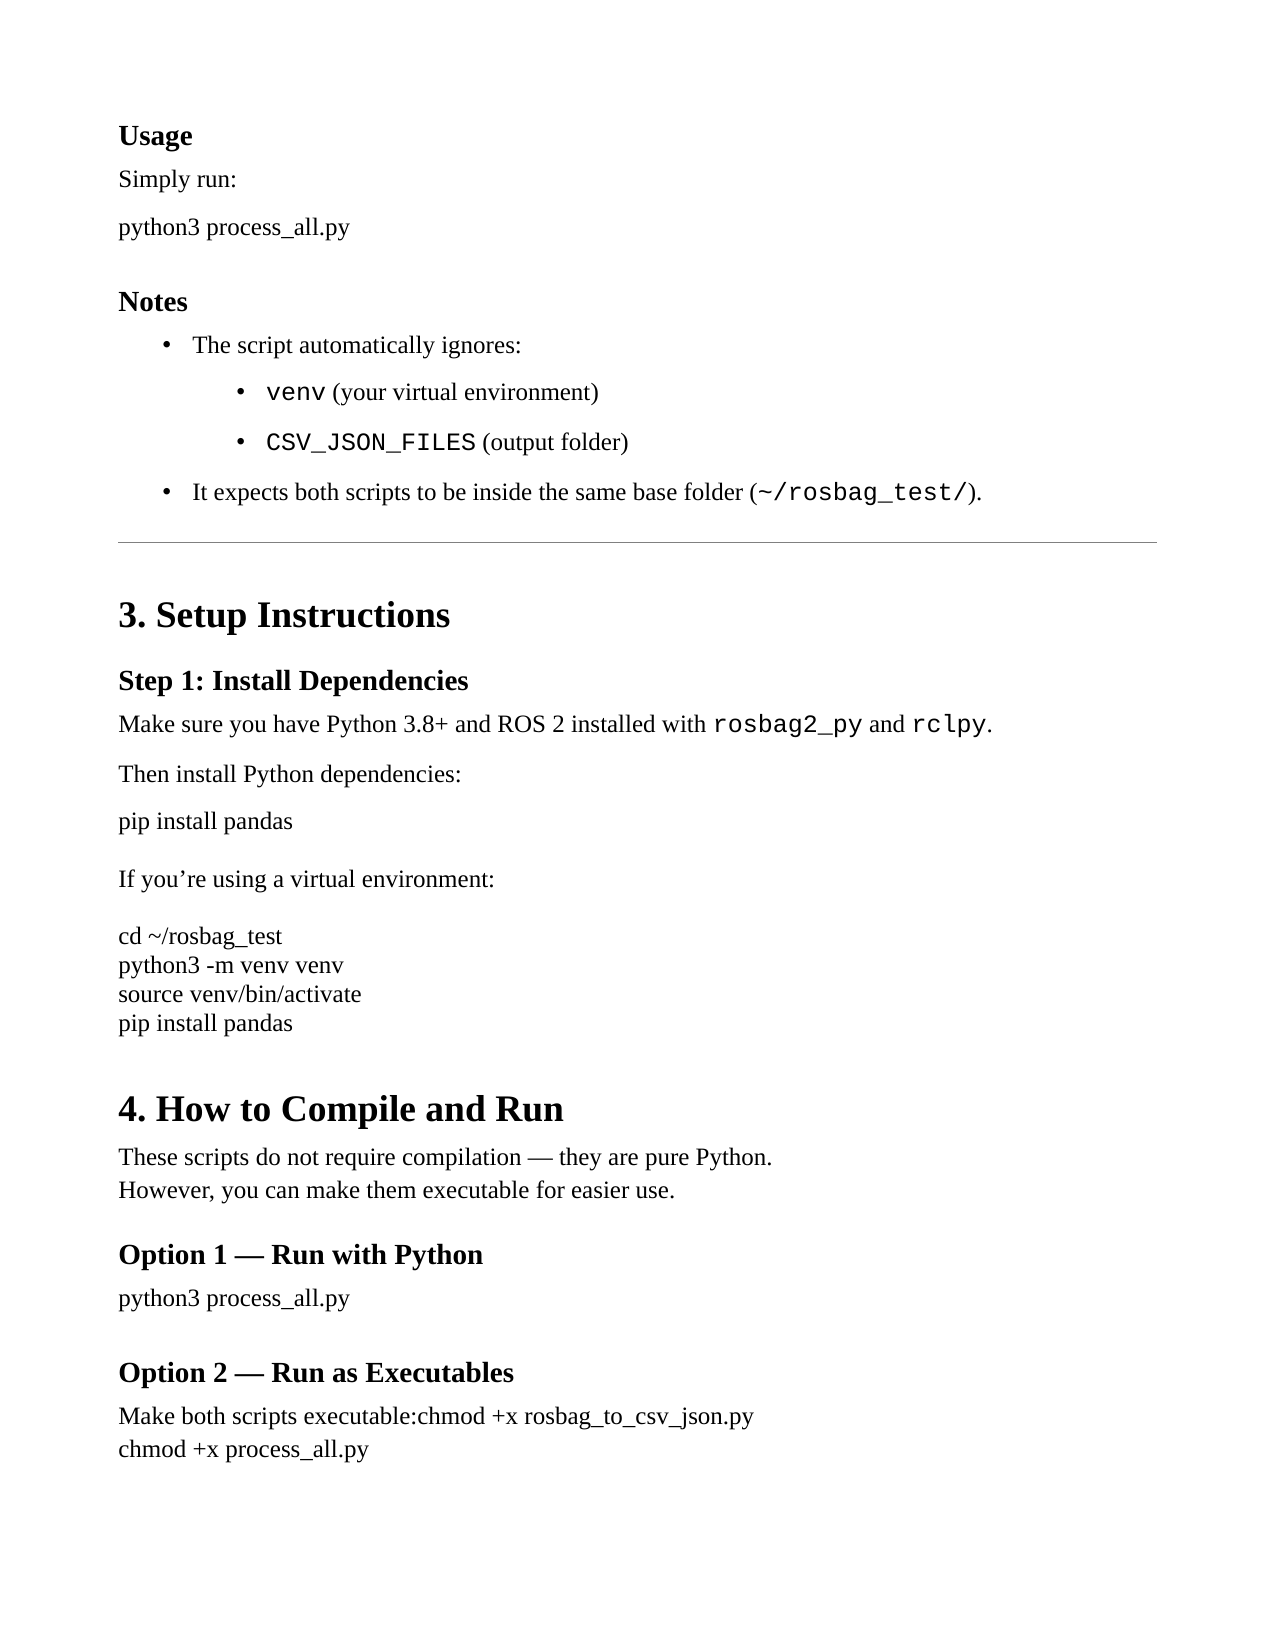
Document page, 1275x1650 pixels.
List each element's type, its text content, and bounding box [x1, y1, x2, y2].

list CSV_JSON_FILES (output folder) [236, 427, 1157, 458]
text Make sure you have Python 3.8+ and ROS 2 installed with rosbag2_py and rclpy. [118, 709, 1157, 740]
text Make both scripts executable:chmod +x rosbag_to_csv_json.py chmod +x process_all.py [118, 1401, 1157, 1463]
subtitle 4. How to Compile and Run [118, 1086, 1157, 1129]
subtitle 3. Setup Instructions [118, 593, 1157, 636]
text cd ~/rosbag_test python3 -m venv venv source venv/bin/activate pip install pandas [118, 921, 1157, 1065]
list venv (your virtual environment) [236, 377, 1157, 408]
text Simply run: [118, 164, 1157, 193]
text Then install Python dependencies: [118, 759, 1157, 788]
text pip install pandas [118, 806, 1157, 864]
subtitle Usage [118, 118, 1157, 152]
subtitle Option 2 — Run as Executables [118, 1355, 1157, 1388]
subtitle Notes [118, 284, 1157, 317]
list The script automatically ignores: [162, 330, 1157, 359]
text [118, 1482, 1157, 1510]
list It expects both scripts to be inside the same base folder (~/rosbag_test/). [162, 477, 1157, 508]
text If you’re using a virtual environment: [118, 864, 1157, 893]
subtitle Option 1 — Run with Python [118, 1237, 1157, 1270]
subtitle Step 1: Install Dependencies [118, 663, 1157, 696]
text python3 process_all.py [118, 212, 1157, 269]
text These scripts do not require compilation — they are pure Python. However, you can make them executable for easier use. [118, 1142, 1157, 1203]
text python3 process_all.py [118, 1283, 1157, 1340]
